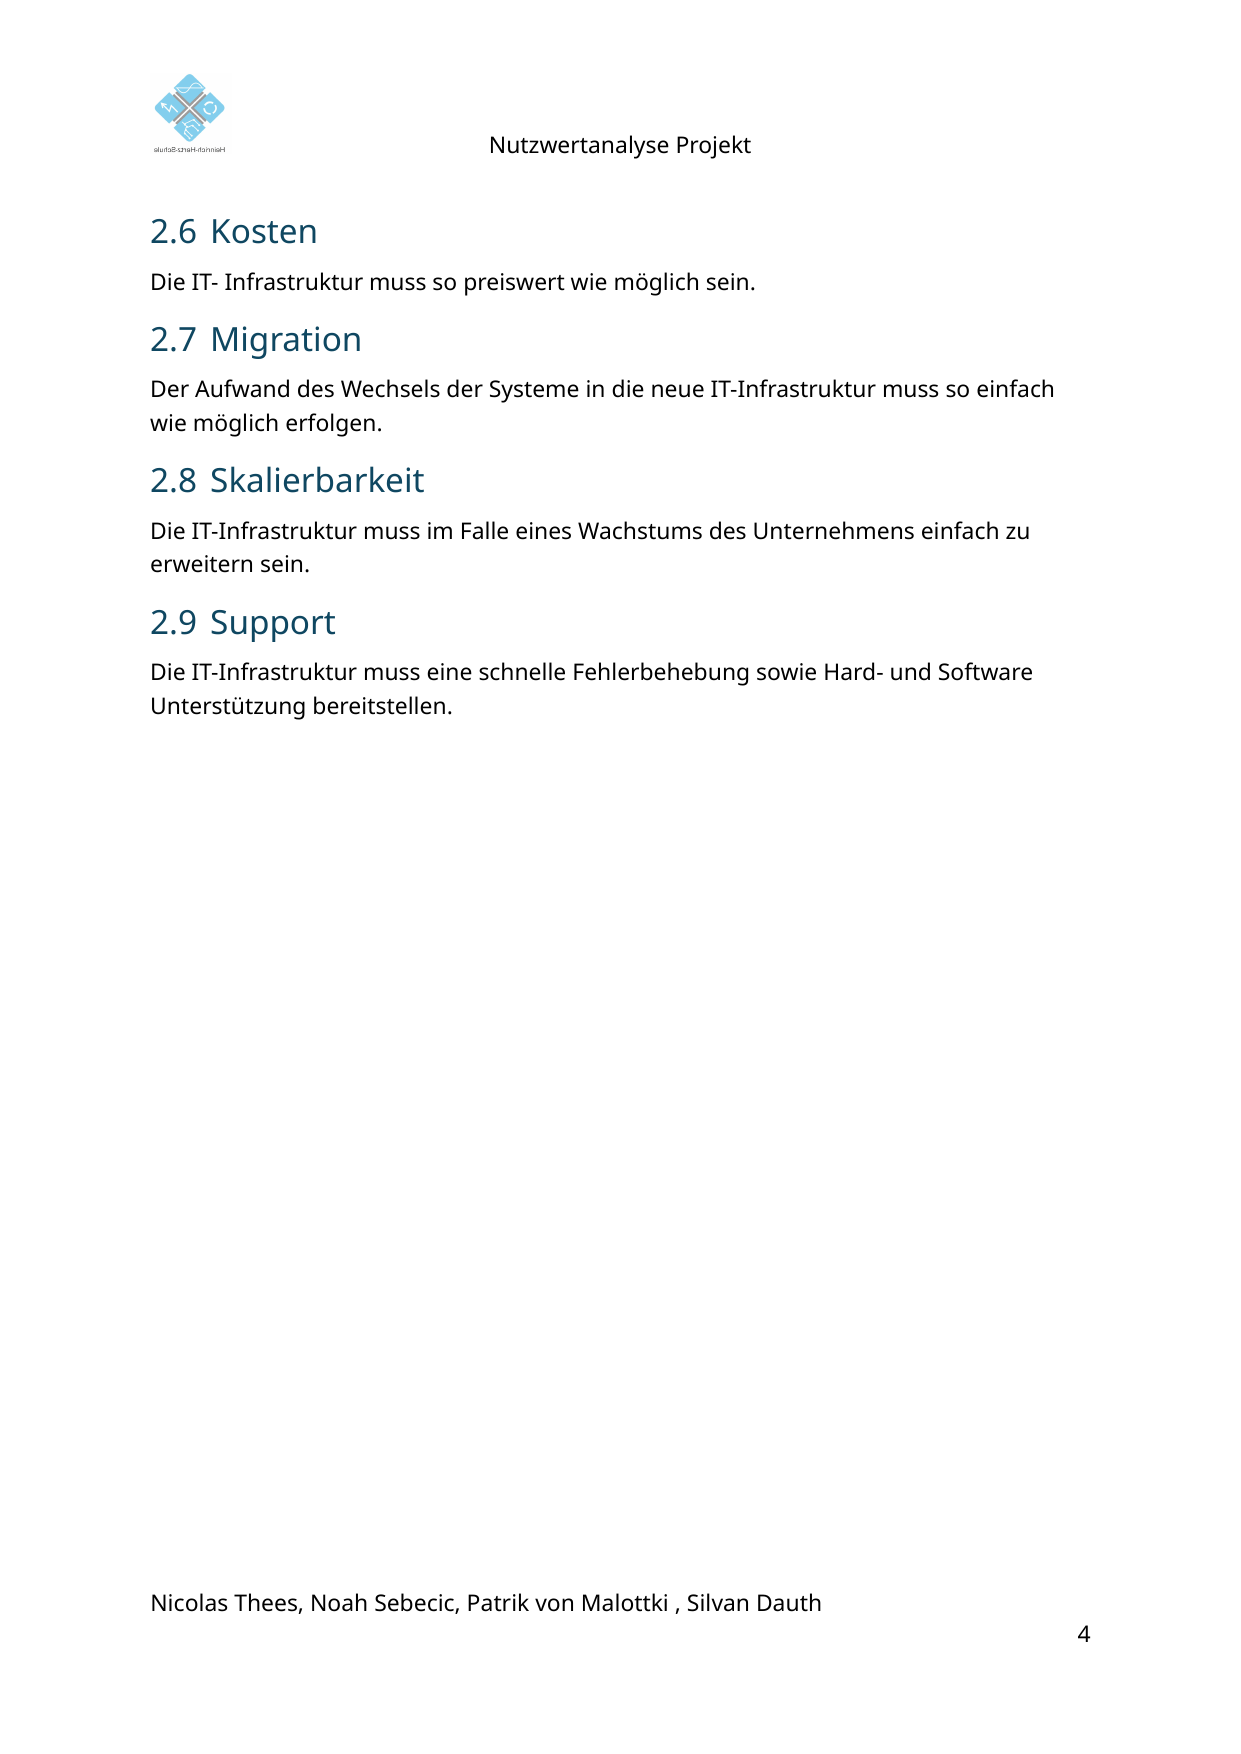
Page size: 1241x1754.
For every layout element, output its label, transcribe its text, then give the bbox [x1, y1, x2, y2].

subtitle Migration [150, 316, 1090, 361]
text Die IT-Infrastruktur muss eine schnelle Fehlerbehebung sowie Hard- und Software Unterstützung bereitstellen. [150, 656, 1090, 721]
text Die IT- Infrastruktur muss so preiswert wie möglich sein. [150, 265, 1090, 297]
picture [150, 73, 233, 154]
subtitle Skalierbarkeit [150, 457, 1090, 503]
subtitle Kosten [150, 208, 1090, 253]
text Der Aufwand des Wechsels der Systeme in die neue IT-Infrastruktur muss so einfach wie möglich erfolgen. [150, 373, 1090, 438]
subtitle Support [150, 599, 1090, 644]
text Die IT-Infrastruktur muss im Falle eines Wachstums des Unternehmens einfach zu erweitern sein. [150, 514, 1090, 579]
